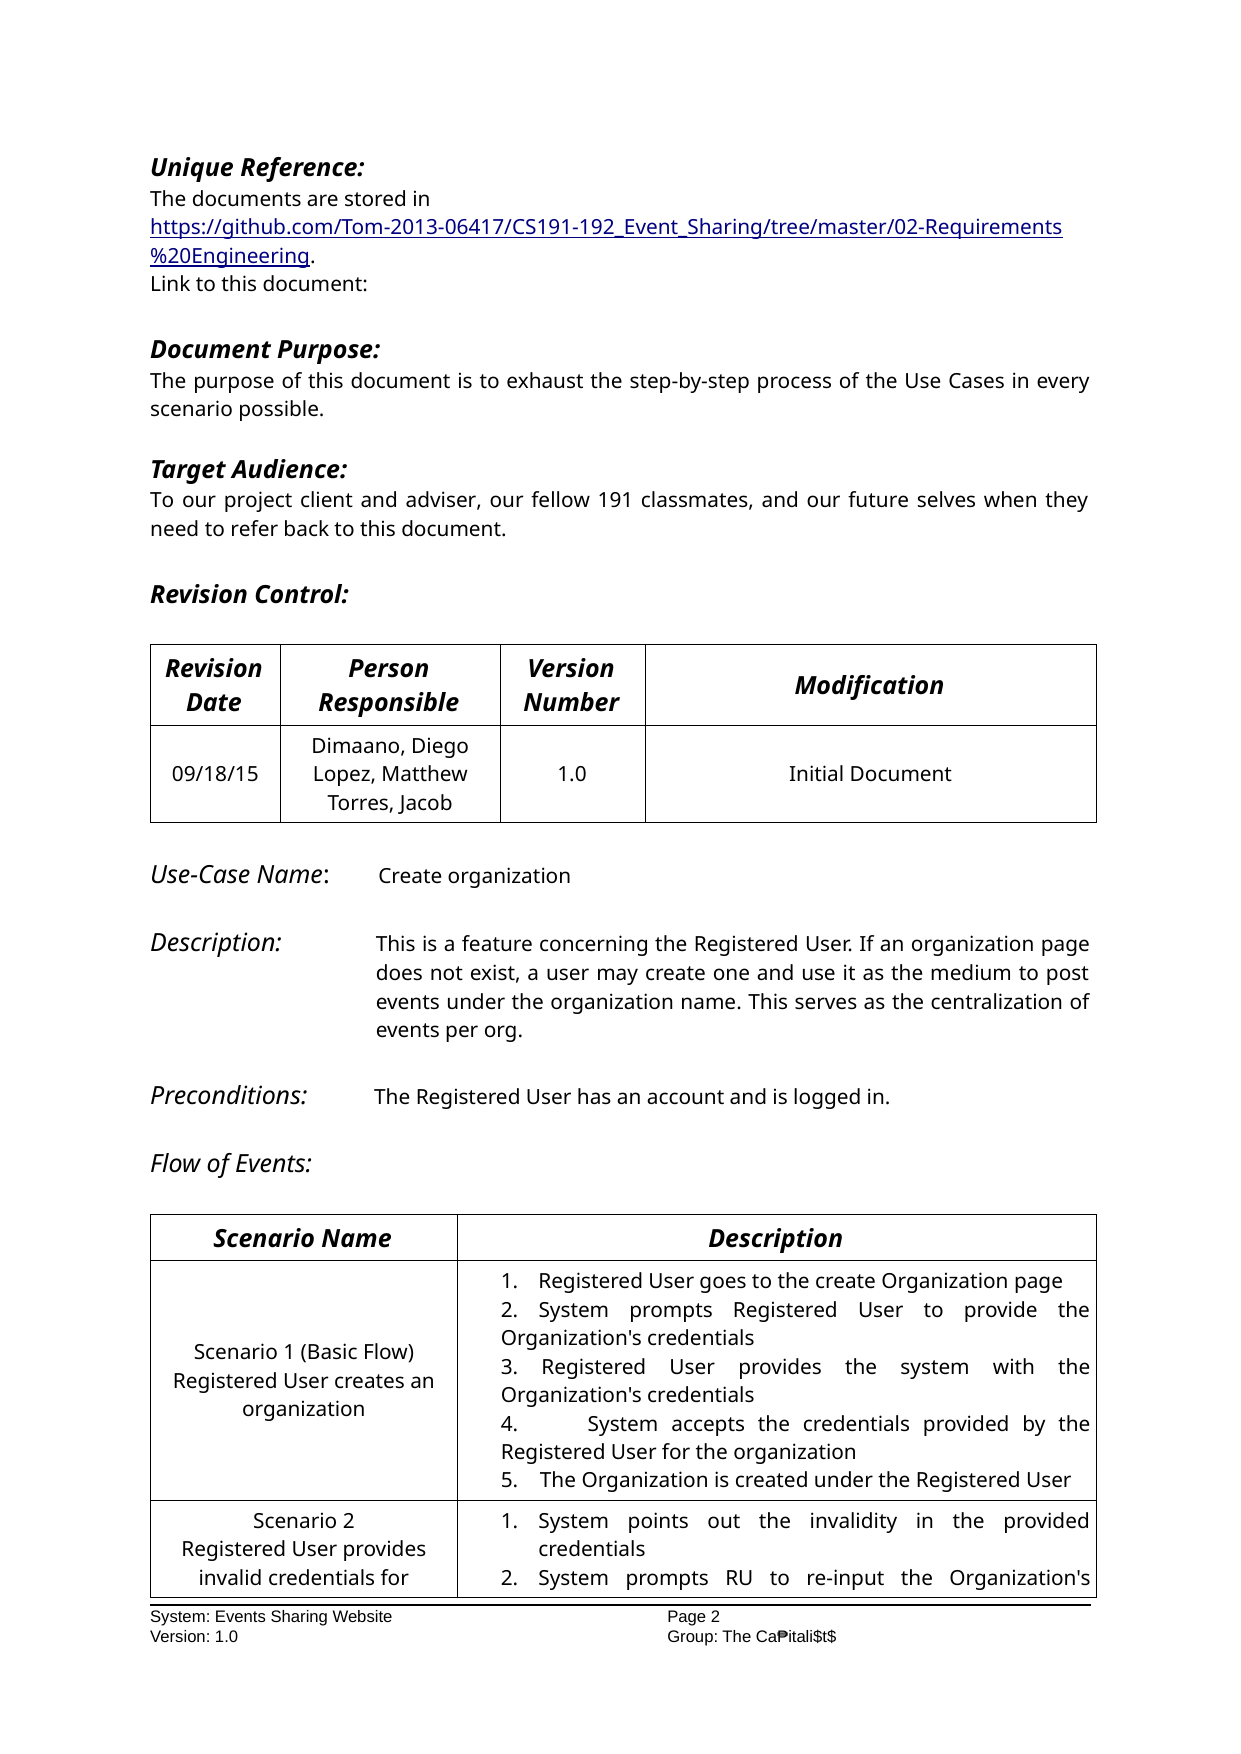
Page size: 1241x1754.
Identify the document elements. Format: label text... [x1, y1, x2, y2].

subtitle Target Audience: [150, 451, 1091, 485]
table_header Scenario Name [151, 1215, 457, 1260]
text Description: This is a feature concerning the Registered User. If an organization page does not exist, a user may create one and use it as the medium to post events under the organization name. This serves as the centralization of events per org. [150, 924, 1091, 1044]
text To our project client and adviser, our fellow 191 classmates, and our future selves when they need to refer back to this document. [150, 485, 1091, 542]
table_cell Dimaano, Diego Lopez, Matthew Torres, Jacob [281, 726, 500, 822]
table_cell Scenario 1 (Basic Flow) Registered User creates an organization [151, 1261, 457, 1500]
subtitle Link to this document: [150, 269, 1091, 298]
text Use-Case Name: Create organization [150, 856, 1091, 890]
table_header Version Number [501, 645, 645, 724]
text Preconditions: The Registered User has an account and is logged in. [150, 1078, 1091, 1112]
subtitle Document Purpose: [150, 332, 1091, 366]
table_cell 09/18/15 [151, 726, 280, 822]
table_cell Scenario 2 Registered User provides invalid credentials for [151, 1501, 457, 1597]
table_cell Initial Document [646, 726, 1096, 822]
subtitle Revision Control: [150, 576, 1091, 610]
table_header Description [458, 1215, 1096, 1260]
table_cell Registered User goes to the create Organization page 2. System prompts Registered User to provide the Organization's credentials 3. Registered User provides the system with the Organization's credentials 4. System accepts the credentials provided by the Registered User for the organization 5. The Organization is created under the Registered User [458, 1261, 1096, 1500]
text Flow of Events: [150, 1146, 1091, 1180]
table_cell System points out the invalidity in the provided credentials System prompts RU to re-input the Organization's [458, 1501, 1096, 1597]
table_header Modification [646, 645, 1096, 724]
table_cell 1.0 [501, 726, 645, 822]
subtitle Unique Reference: [150, 150, 1091, 184]
table_header Person Responsible [281, 645, 500, 724]
table_header Revision Date [151, 645, 280, 724]
subtitle The purpose of this document is to exhaust the step-by-step process of the Use Cases in every scenario possible. [150, 366, 1091, 423]
subtitle The documents are stored in https://github.com/Tom-2013-06417/CS191-192_Event_Sharing/tree/master/02-Requirements%20Engineering. [150, 184, 1091, 269]
